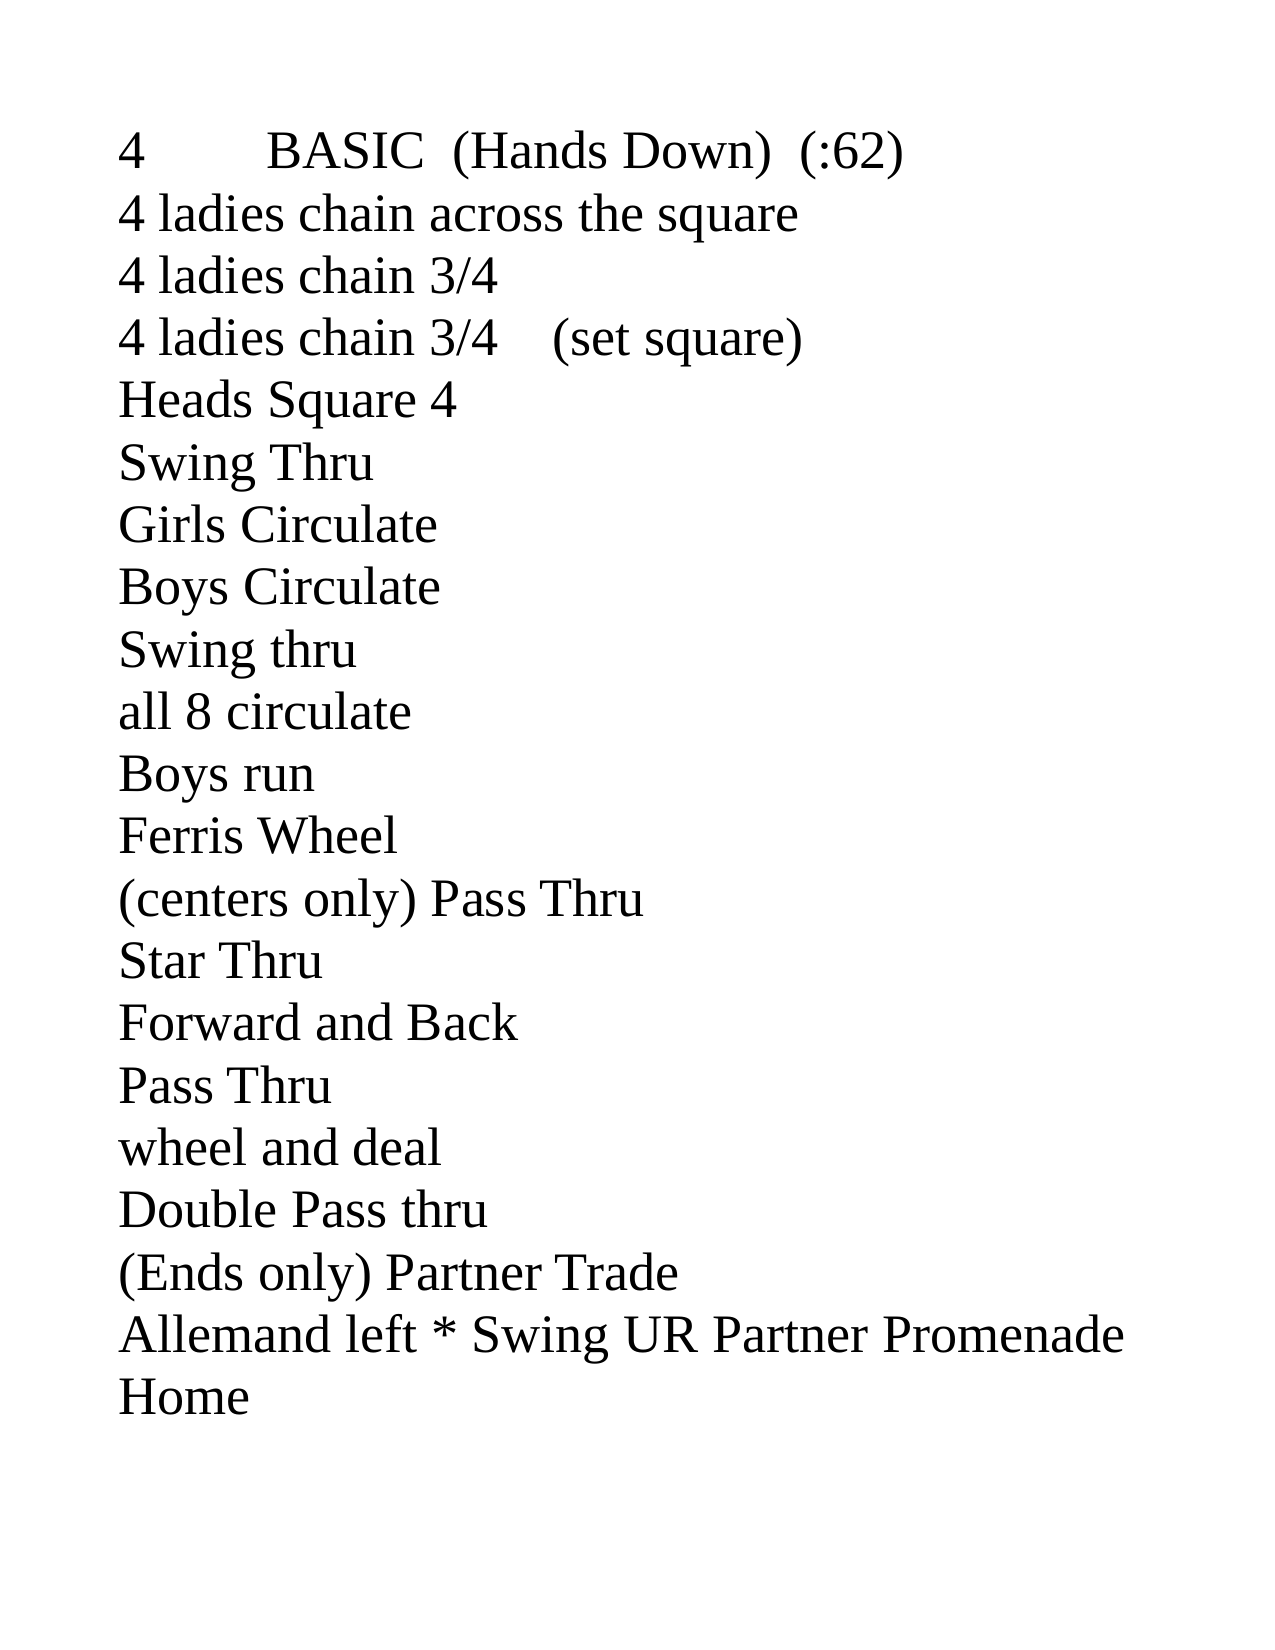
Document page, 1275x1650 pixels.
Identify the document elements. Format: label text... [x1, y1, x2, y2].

text Double Pass thru [118, 1177, 1157, 1239]
text 4 ladies chain 3/4 [118, 243, 1157, 305]
text Allemand left * Swing UR Partner Promenade Home [118, 1302, 1157, 1426]
text Star Thru [118, 928, 1157, 990]
text Girls Circulate [118, 492, 1157, 554]
text Ferris Wheel [118, 803, 1157, 866]
text all 8 circulate [118, 679, 1157, 741]
text Swing Thru [118, 429, 1157, 492]
text (centers only) Pass Thru [118, 866, 1157, 928]
text 4 BASIC (Hands Down) (:62) [118, 118, 1157, 180]
text 4 ladies chain across the square [118, 180, 1157, 243]
text 4 ladies chain 3/4 (set square) [118, 305, 1157, 367]
text (Ends only) Partner Trade [118, 1239, 1157, 1302]
text Pass Thru [118, 1052, 1157, 1115]
text Boys run [118, 741, 1157, 803]
text wheel and deal [118, 1115, 1157, 1177]
text Forward and Back [118, 990, 1157, 1052]
text Heads Square 4 [118, 367, 1157, 429]
text Boys Circulate [118, 554, 1157, 616]
text Swing thru [118, 616, 1157, 679]
